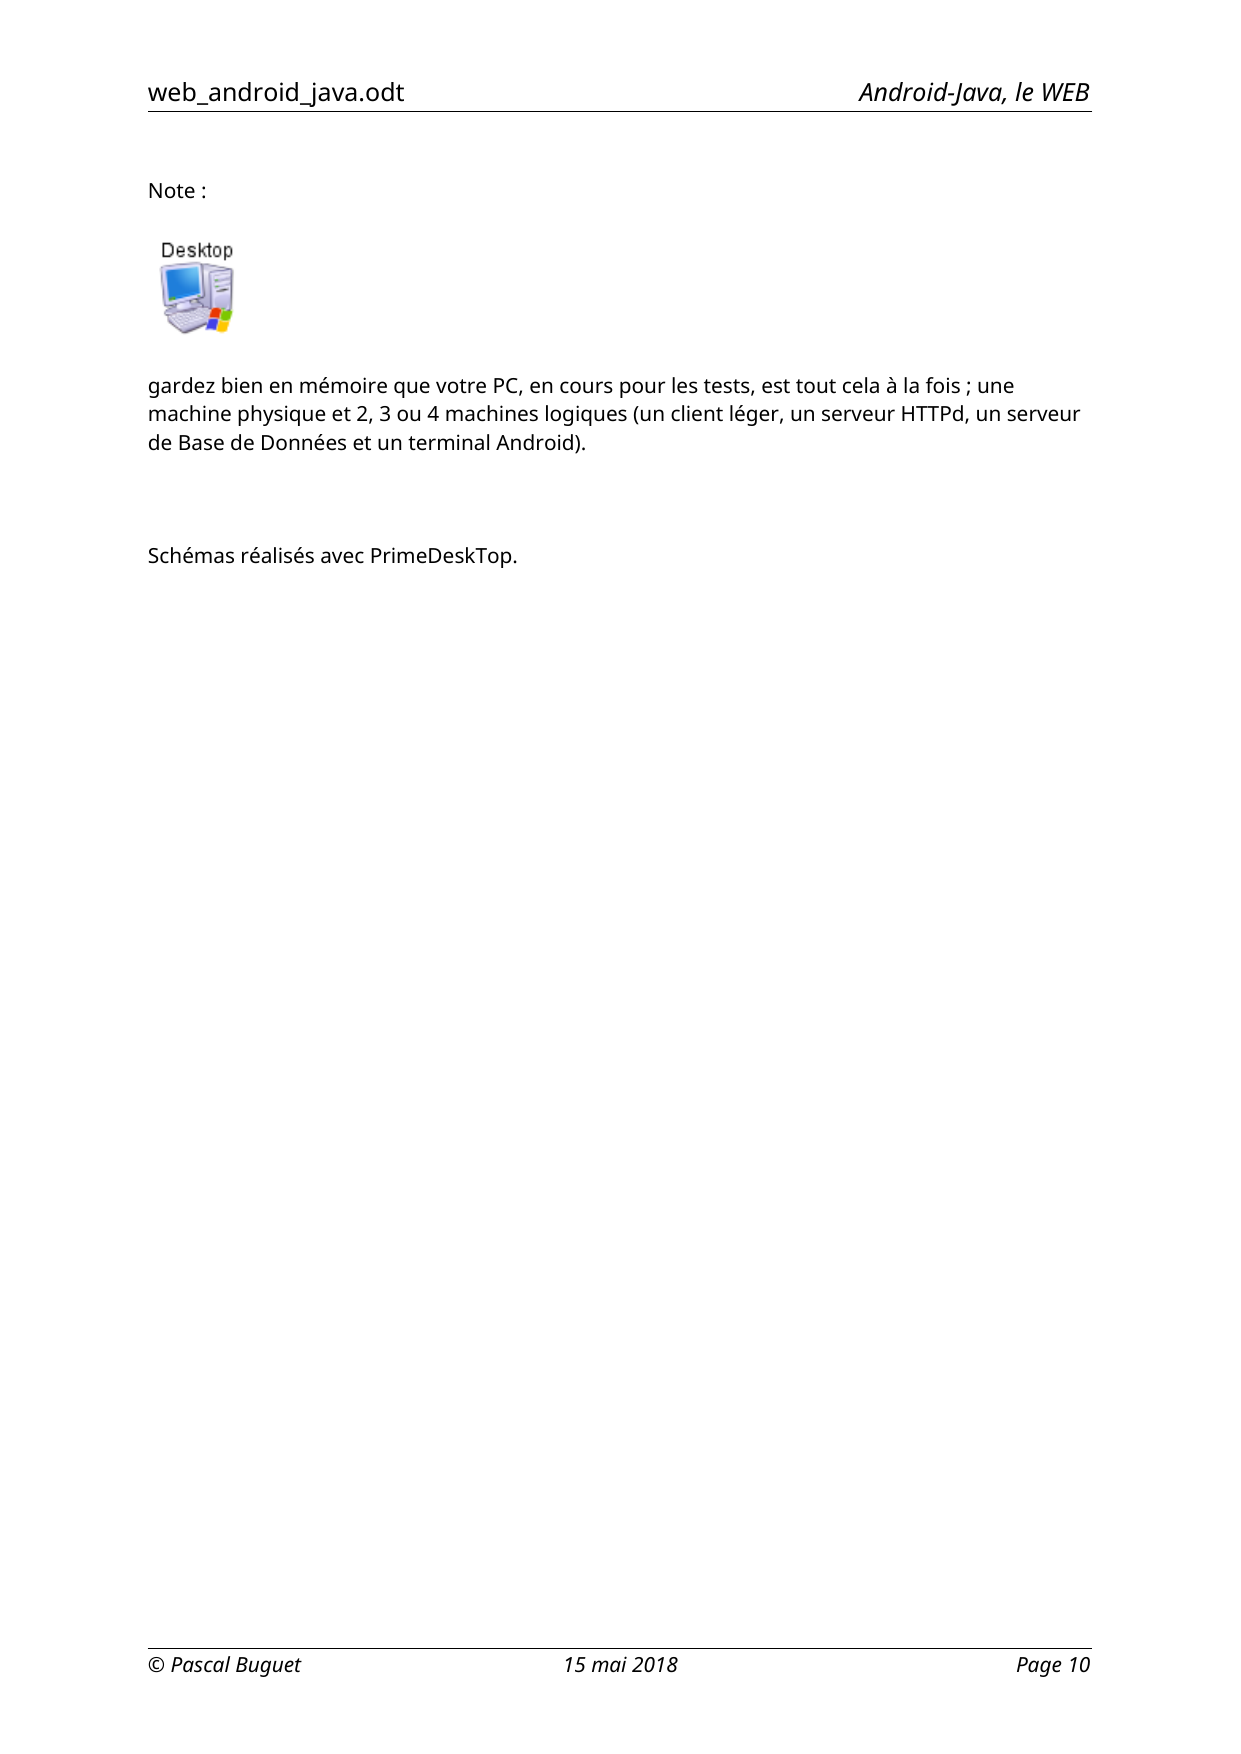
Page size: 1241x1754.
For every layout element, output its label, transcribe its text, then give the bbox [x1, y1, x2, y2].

text gardez bien en mémoire que votre PC, en cours pour les tests, est tout cela à la fois ; une machine physique et 2, 3 ou 4 machines logiques (un client léger, un serveur HTTPd, un serveur de Base de Données et un terminal Android). [148, 371, 1092, 456]
picture [147, 233, 253, 343]
text Schémas réalisés avec PrimeDeskTop. [148, 541, 1092, 570]
text Note : [148, 176, 1092, 204]
